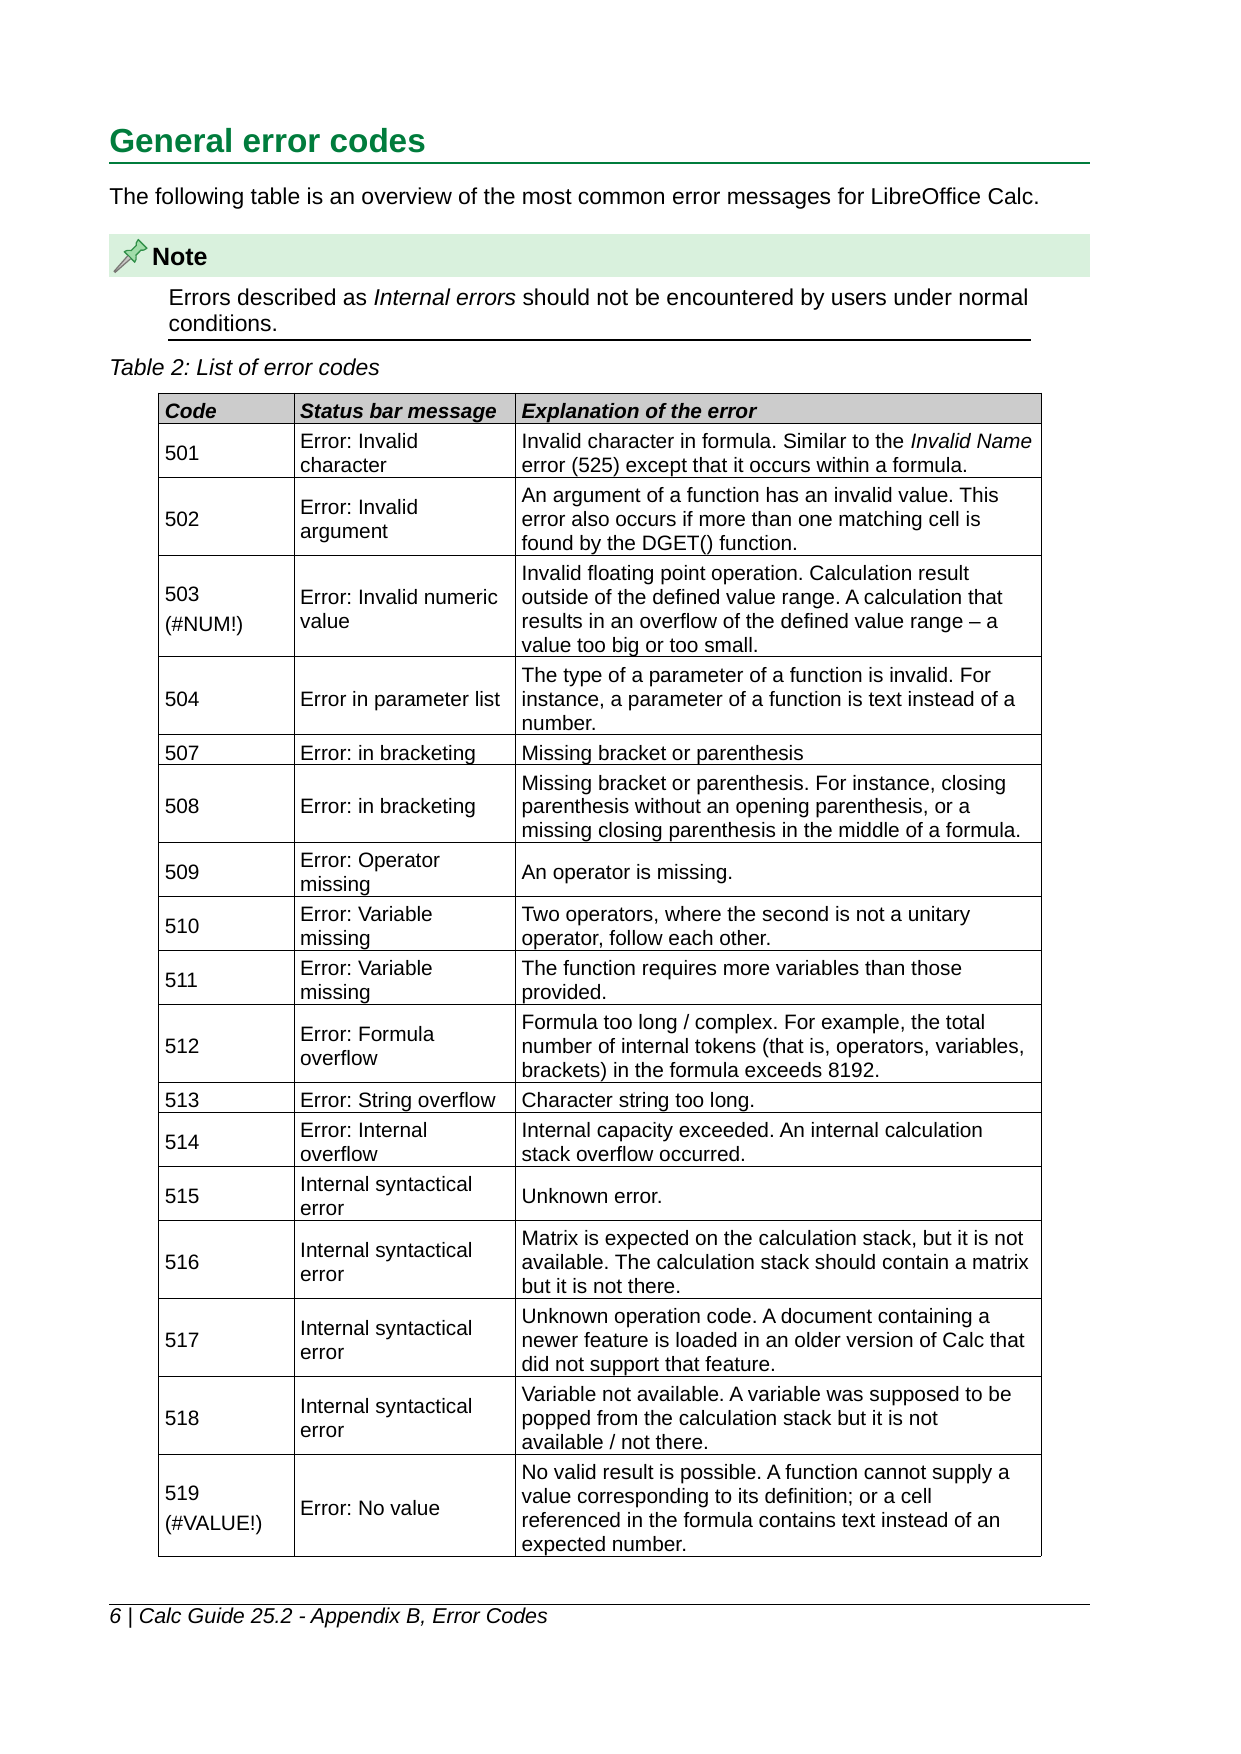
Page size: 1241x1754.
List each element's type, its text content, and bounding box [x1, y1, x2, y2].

table_cell Invalid floating point operation. Calculation result outside of the defined value range. A calculation that results in an overflow of the defined value range – a value too big or too small. [516, 556, 1041, 656]
table_cell Error: Variable missing [295, 897, 515, 950]
table_cell Error: Invalid numeric value [295, 556, 515, 656]
table_cell Internal syntactical error [295, 1299, 515, 1376]
table_header Code [159, 394, 294, 423]
table_cell 513 [159, 1083, 294, 1112]
table_cell No valid result is possible. A function cannot supply a value corresponding to its definition; or a cell referenced in the formula contains text instead of an expected number. [516, 1455, 1041, 1556]
table_cell Character string too long. [516, 1083, 1041, 1112]
table_cell An operator is missing. [516, 843, 1041, 896]
subtitle General error codes [109, 121, 1090, 162]
table_cell Missing bracket or parenthesis [516, 735, 1041, 764]
table_cell 504 [159, 657, 294, 734]
table_cell ‍507 [159, 735, 294, 764]
table_cell Error: in bracketing [295, 735, 515, 764]
table_cell Error: Invalid character [295, 424, 515, 477]
table_cell Error in parameter list [295, 657, 515, 734]
table_cell 516 [159, 1221, 294, 1298]
table_cell Variable not available. A variable was supposed to be popped from the calculation stack but it is not available / not there. [516, 1377, 1041, 1454]
table_cell Matrix is expected on the calculation stack, but it is not available. The calculation stack should contain a matrix but it is not there. [516, 1221, 1041, 1298]
table_header Explanation of the error [516, 394, 1041, 423]
table_cell 518 [159, 1377, 294, 1454]
table_cell Error: Operator missing [295, 843, 515, 896]
table_cell Internal syntactical error [295, 1377, 515, 1454]
table_cell Internal capacity exceeded. An internal calculation stack overflow occurred. [516, 1113, 1041, 1166]
table_cell Error: Internal overflow [295, 1113, 515, 1166]
table_cell 519 (#VALUE!) [159, 1455, 294, 1556]
table_header Status bar message [295, 394, 515, 423]
table_cell 511 [159, 951, 294, 1004]
table_cell Error: Invalid argument [295, 478, 515, 554]
table_cell 514 [159, 1113, 294, 1166]
table_cell Error: String overflow [295, 1083, 515, 1112]
subtitle Note [109, 234, 1090, 277]
table_cell Error: No value [295, 1455, 515, 1556]
text The following table is an overview of the most common error messages for LibreOffice Calc. [109, 183, 1090, 210]
table_cell An argument of a function has an invalid value. This error also occurs if more than one matching cell is found by the DGET() function. [516, 478, 1041, 554]
table_cell 509 [159, 843, 294, 896]
table_cell Two operators, where the second is not a unitary operator, follow each other. [516, 897, 1041, 950]
table_cell 503 (#NUM!) [159, 556, 294, 656]
text Table 2: List of error codes [109, 354, 1090, 380]
table_cell Invalid character in formula. Similar to the Invalid Name error (525) except that it occurs within a formula. [516, 424, 1041, 477]
table_cell Internal syntactical error [295, 1221, 515, 1298]
table_cell 502 [159, 478, 294, 554]
table_cell 515 [159, 1167, 294, 1220]
table_cell 517 [159, 1299, 294, 1376]
table_cell Error: Variable missing [295, 951, 515, 1004]
table_cell Internal syntactical error [295, 1167, 515, 1220]
table_cell Unknown error. [516, 1167, 1041, 1220]
table_cell The type of a parameter of a function is invalid. For instance, a parameter of a function is text instead of a number. [516, 657, 1041, 734]
table_cell Formula too long / complex. For example, the total number of internal tokens (that is, operators, variables, brackets) in the formula exceeds 8192. [516, 1005, 1041, 1082]
table_cell 510 [159, 897, 294, 950]
table_cell 501 [159, 424, 294, 477]
table_cell 508 [159, 765, 294, 842]
table_cell Missing bracket or parenthesis. For instance, closing parenthesis without an opening parenthesis, or a missing closing parenthesis in the middle of a formula. [516, 765, 1041, 842]
table_cell The function requires more variables than those provided. [516, 951, 1041, 1004]
table_cell Error: in bracketing [295, 765, 515, 842]
text Errors described as Internal errors should not be encountered by users under normal conditions. [168, 284, 1031, 339]
table_cell Unknown operation code. A document containing a newer feature is loaded in an older version of Calc that did not support that feature. [516, 1299, 1041, 1376]
table_cell 512 [159, 1005, 294, 1082]
table_cell Error: Formula overflow [295, 1005, 515, 1082]
